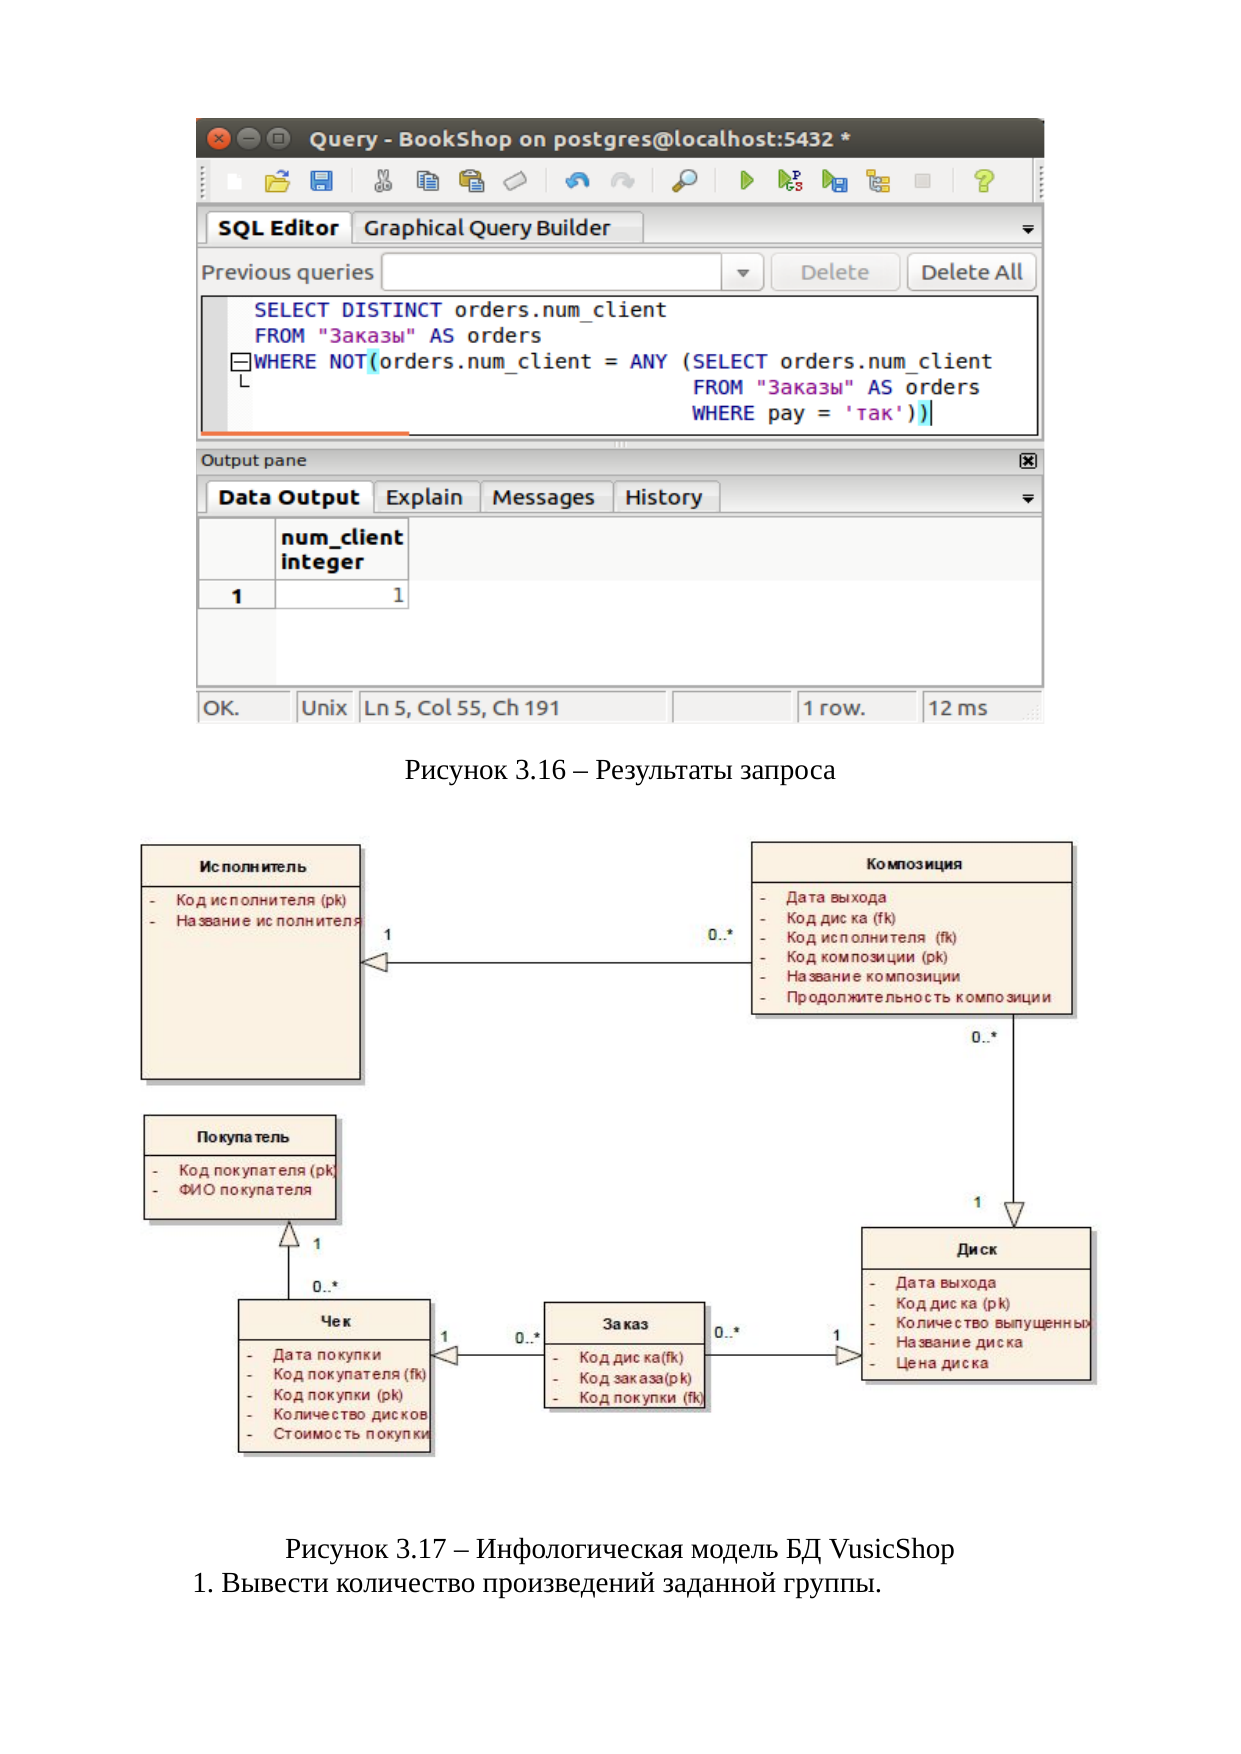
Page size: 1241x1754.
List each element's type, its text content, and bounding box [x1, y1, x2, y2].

text Рисунок 3.17 – Инфологическая модель БД VusicShop [118, 1532, 1122, 1565]
text Рисунок 3.16 – Результаты запроса [118, 752, 1122, 786]
picture [118, 814, 1123, 1532]
text 1. Вывести количество произведений заданной группы. [118, 1565, 1122, 1598]
picture [196, 118, 1045, 724]
